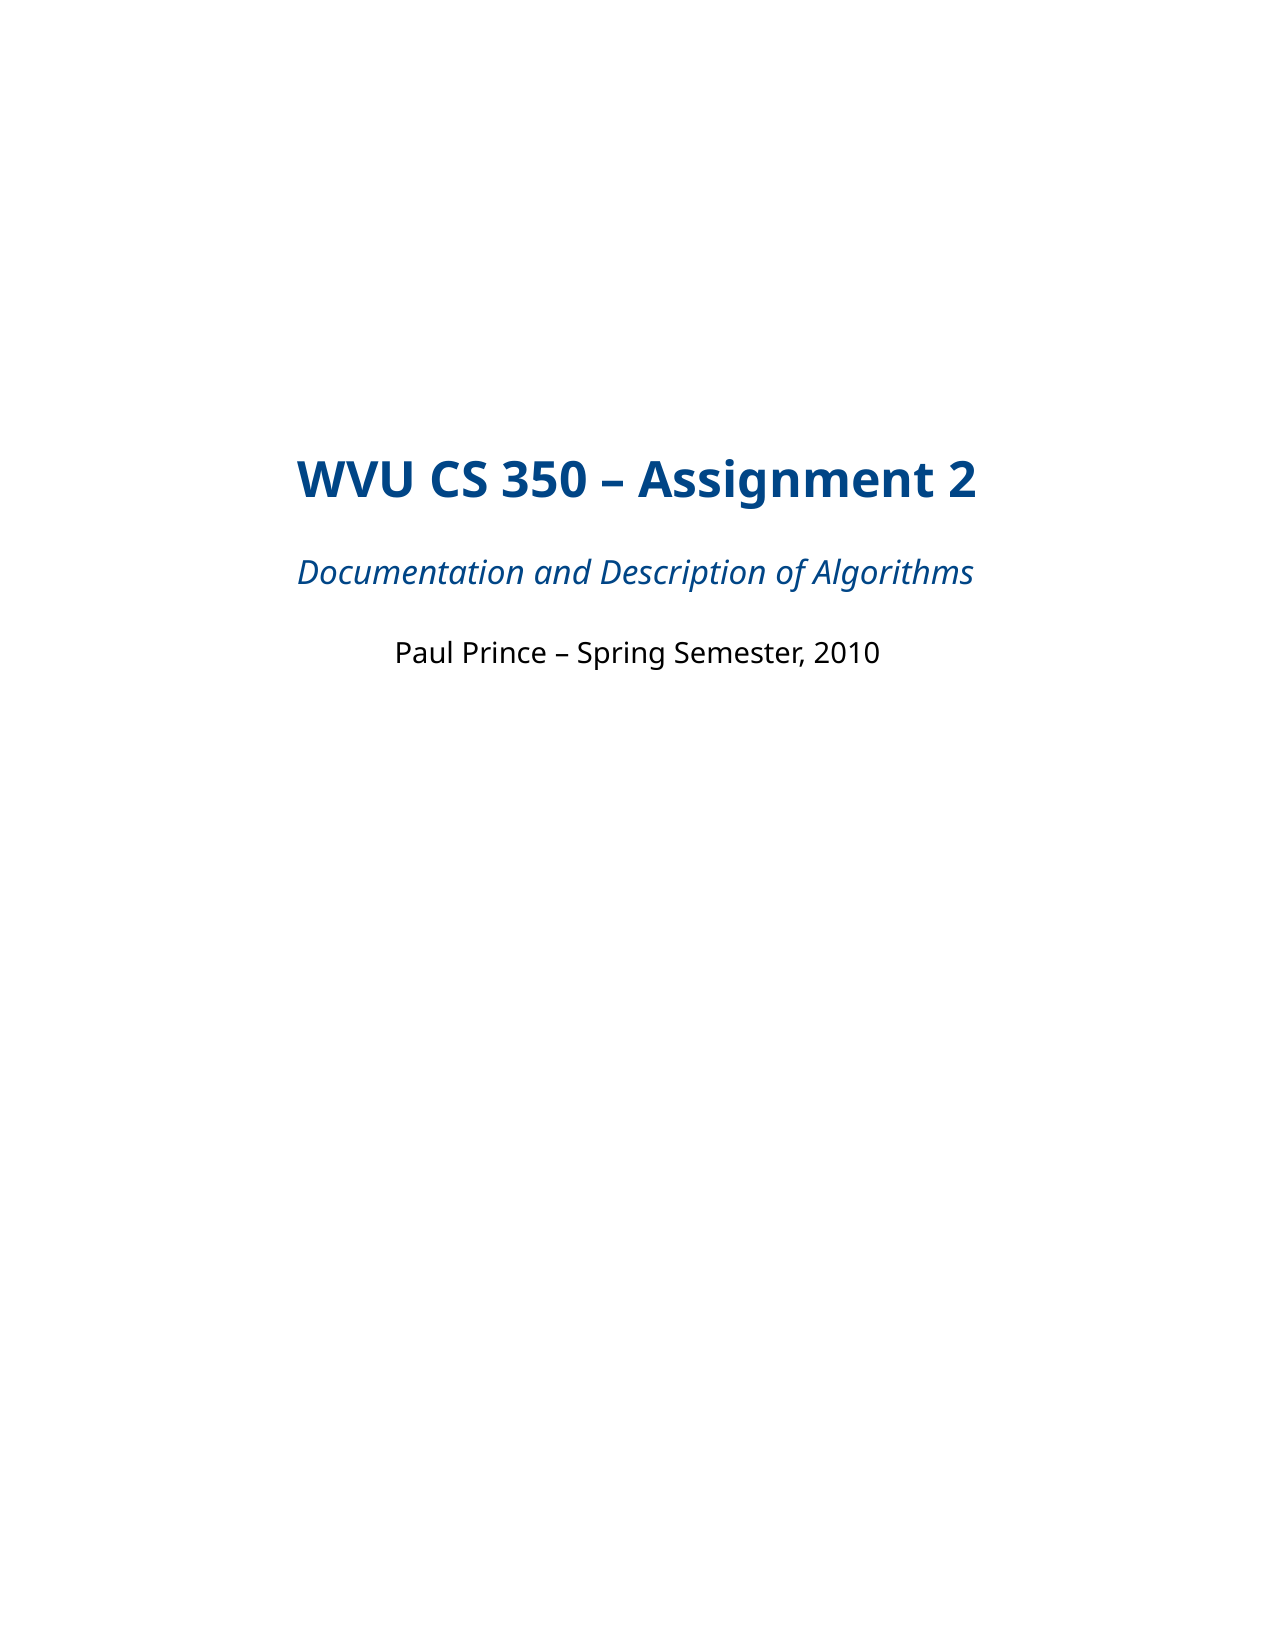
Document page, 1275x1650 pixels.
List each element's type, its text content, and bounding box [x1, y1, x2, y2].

text Paul Prince – Spring Semester, 2010 [118, 632, 1157, 672]
subtitle Documentation and Description of Algorithms [118, 549, 1157, 594]
title WVU CS 350 – Assignment 2 [118, 444, 1157, 512]
